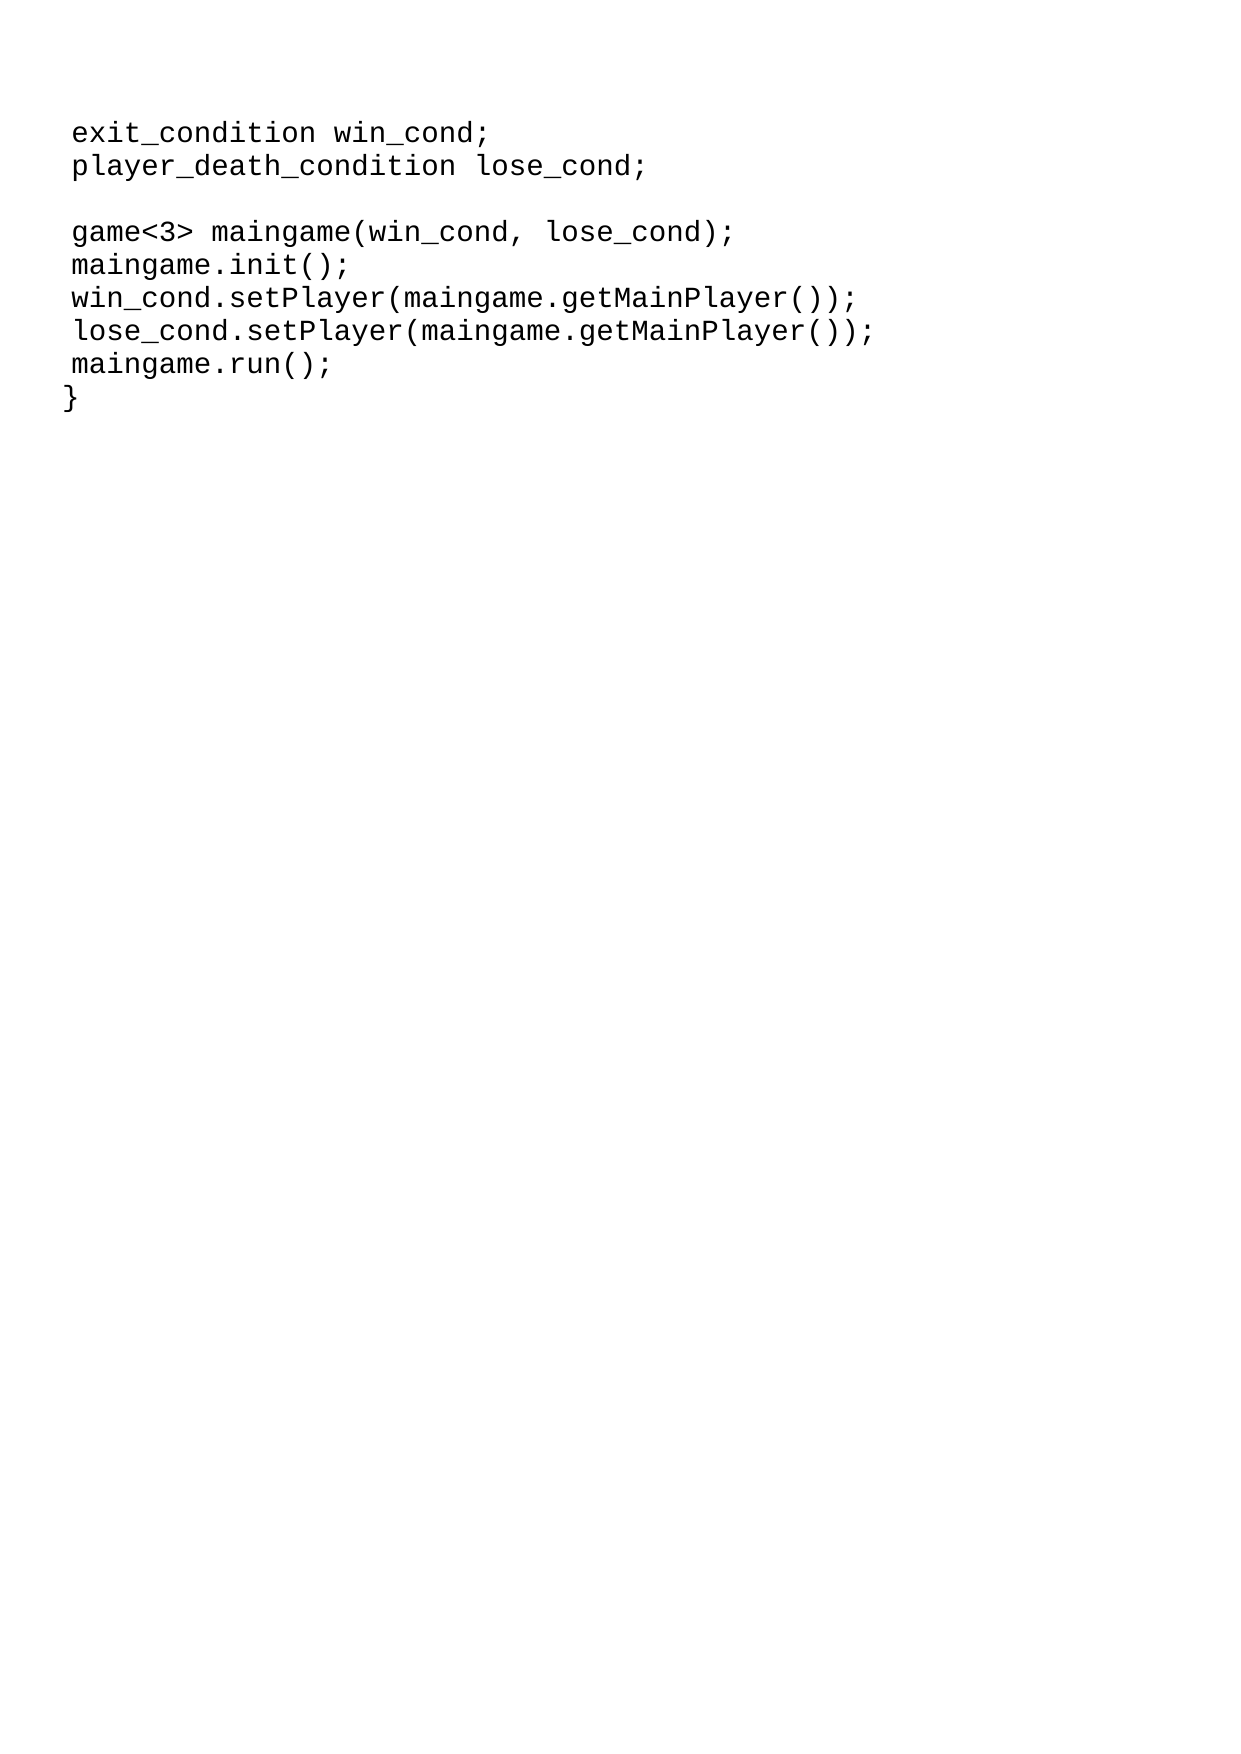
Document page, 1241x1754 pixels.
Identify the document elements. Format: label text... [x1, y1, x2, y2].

text player_death_condition lose_cond; [62, 151, 1122, 184]
text } [62, 382, 1122, 415]
text maingame.run(); [62, 349, 1122, 382]
text maingame.init(); [62, 250, 1122, 283]
text game<3> maingame(win_cond, lose_cond); [62, 217, 1122, 250]
text exit_condition win_cond; [62, 118, 1122, 151]
text lose_cond.setPlayer(maingame.getMainPlayer()); [62, 316, 1122, 349]
text win_cond.setPlayer(maingame.getMainPlayer()); [62, 283, 1122, 316]
